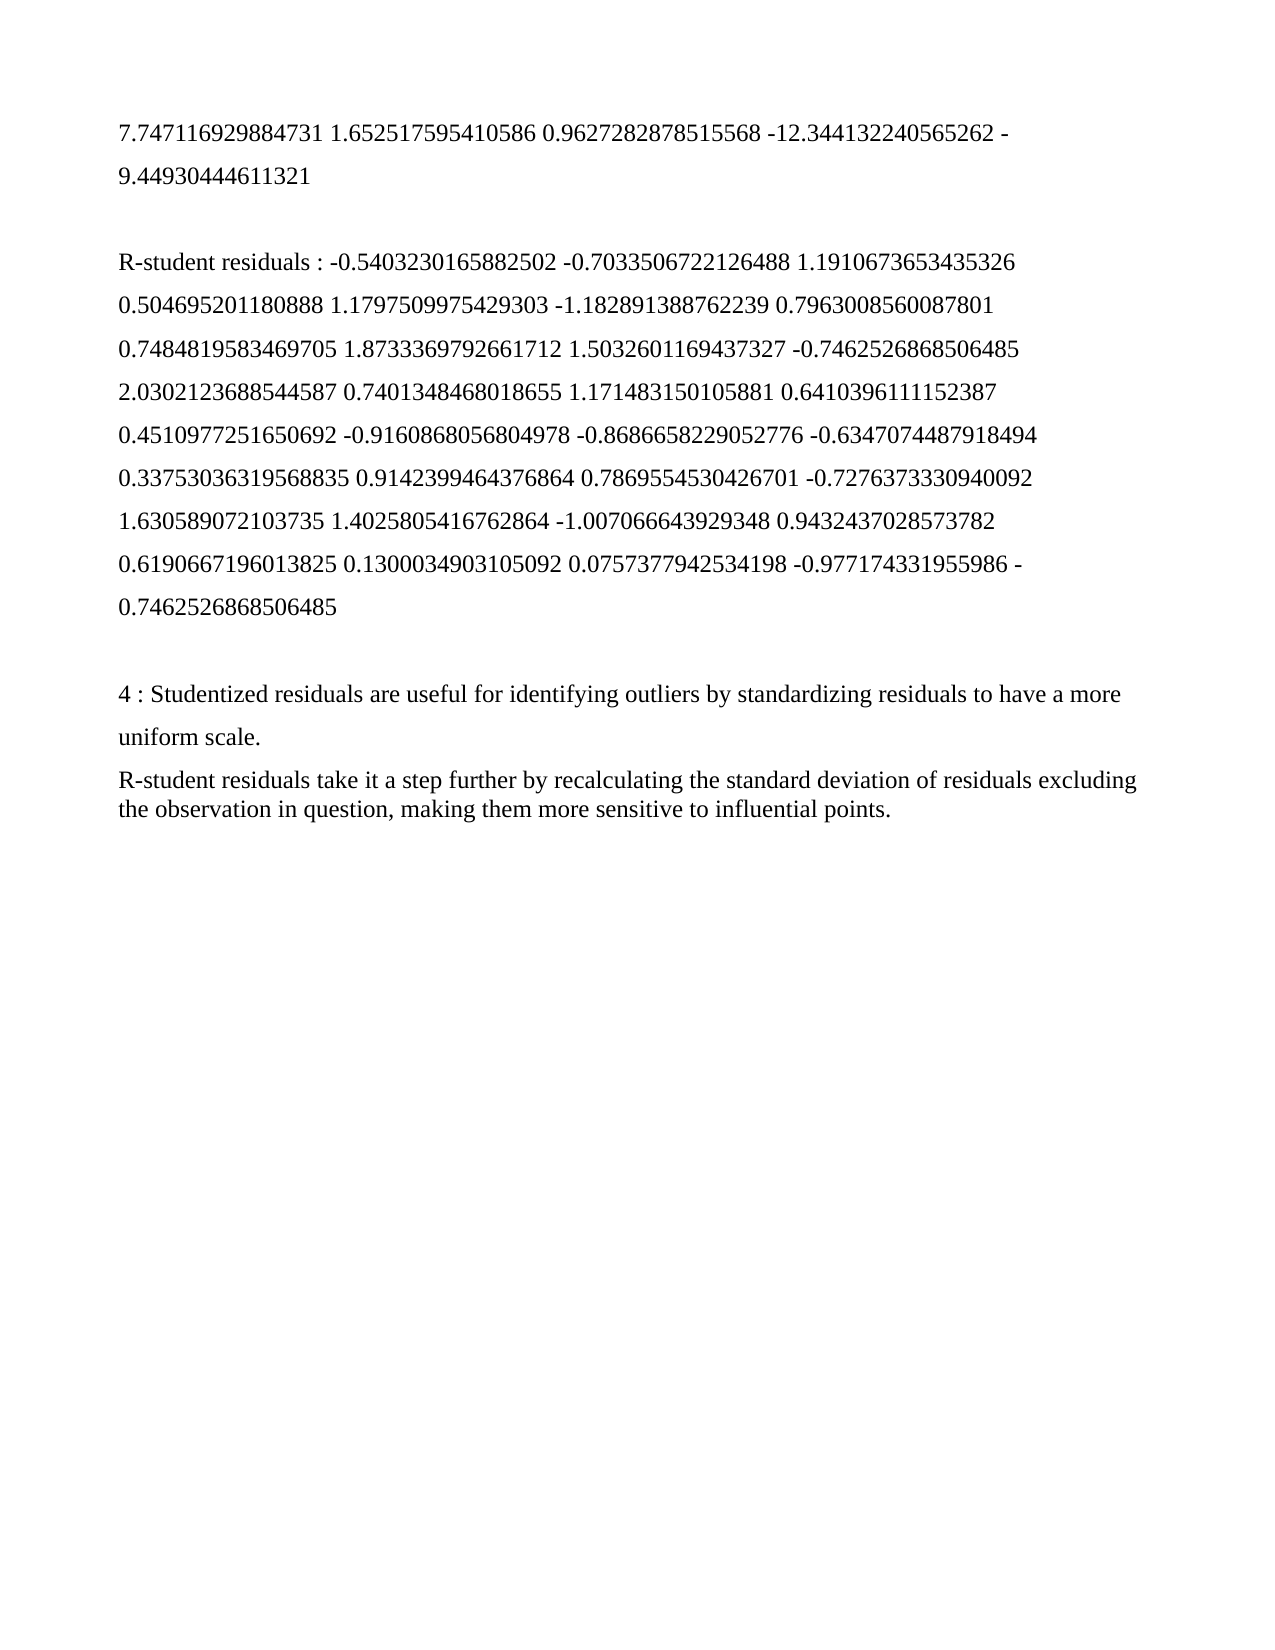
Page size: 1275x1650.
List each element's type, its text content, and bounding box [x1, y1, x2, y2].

text R-student residuals : -0.5403230165882502 -0.7033506722126488 1.1910673653435326 0.504695201180888 1.1797509975429303 -1.182891388762239 0.7963008560087801 0.7484819583469705 1.8733369792661712 1.5032601169437327 -0.7462526868506485 2.0302123688544587 0.7401348468018655 1.171483150105881 0.6410396111152387 0.4510977251650692 -0.9160868056804978 -0.8686658229052776 -0.6347074487918494 0.33753036319568835 0.9142399464376864 0.7869554530426701 -0.7276373330940092 1.630589072103735 1.4025805416762864 -1.007066643929348 0.9432437028573782 0.6190667196013825 0.1300034903105092 0.0757377942534198 -0.977174331955986 -0.7462526868506485 [118, 247, 1157, 621]
text R-student residuals take it a step further by recalculating the standard deviation of residuals excluding the observation in question, making them more sensitive to influential points. [118, 765, 1157, 822]
text 4 : Studentized residuals are useful for identifying outliers by standardizing residuals to have a more uniform scale. [118, 679, 1157, 751]
text 7.747116929884731 1.652517595410586 0.9627282878515568 -12.344132240565262 -9.44930444611321 [118, 118, 1157, 190]
